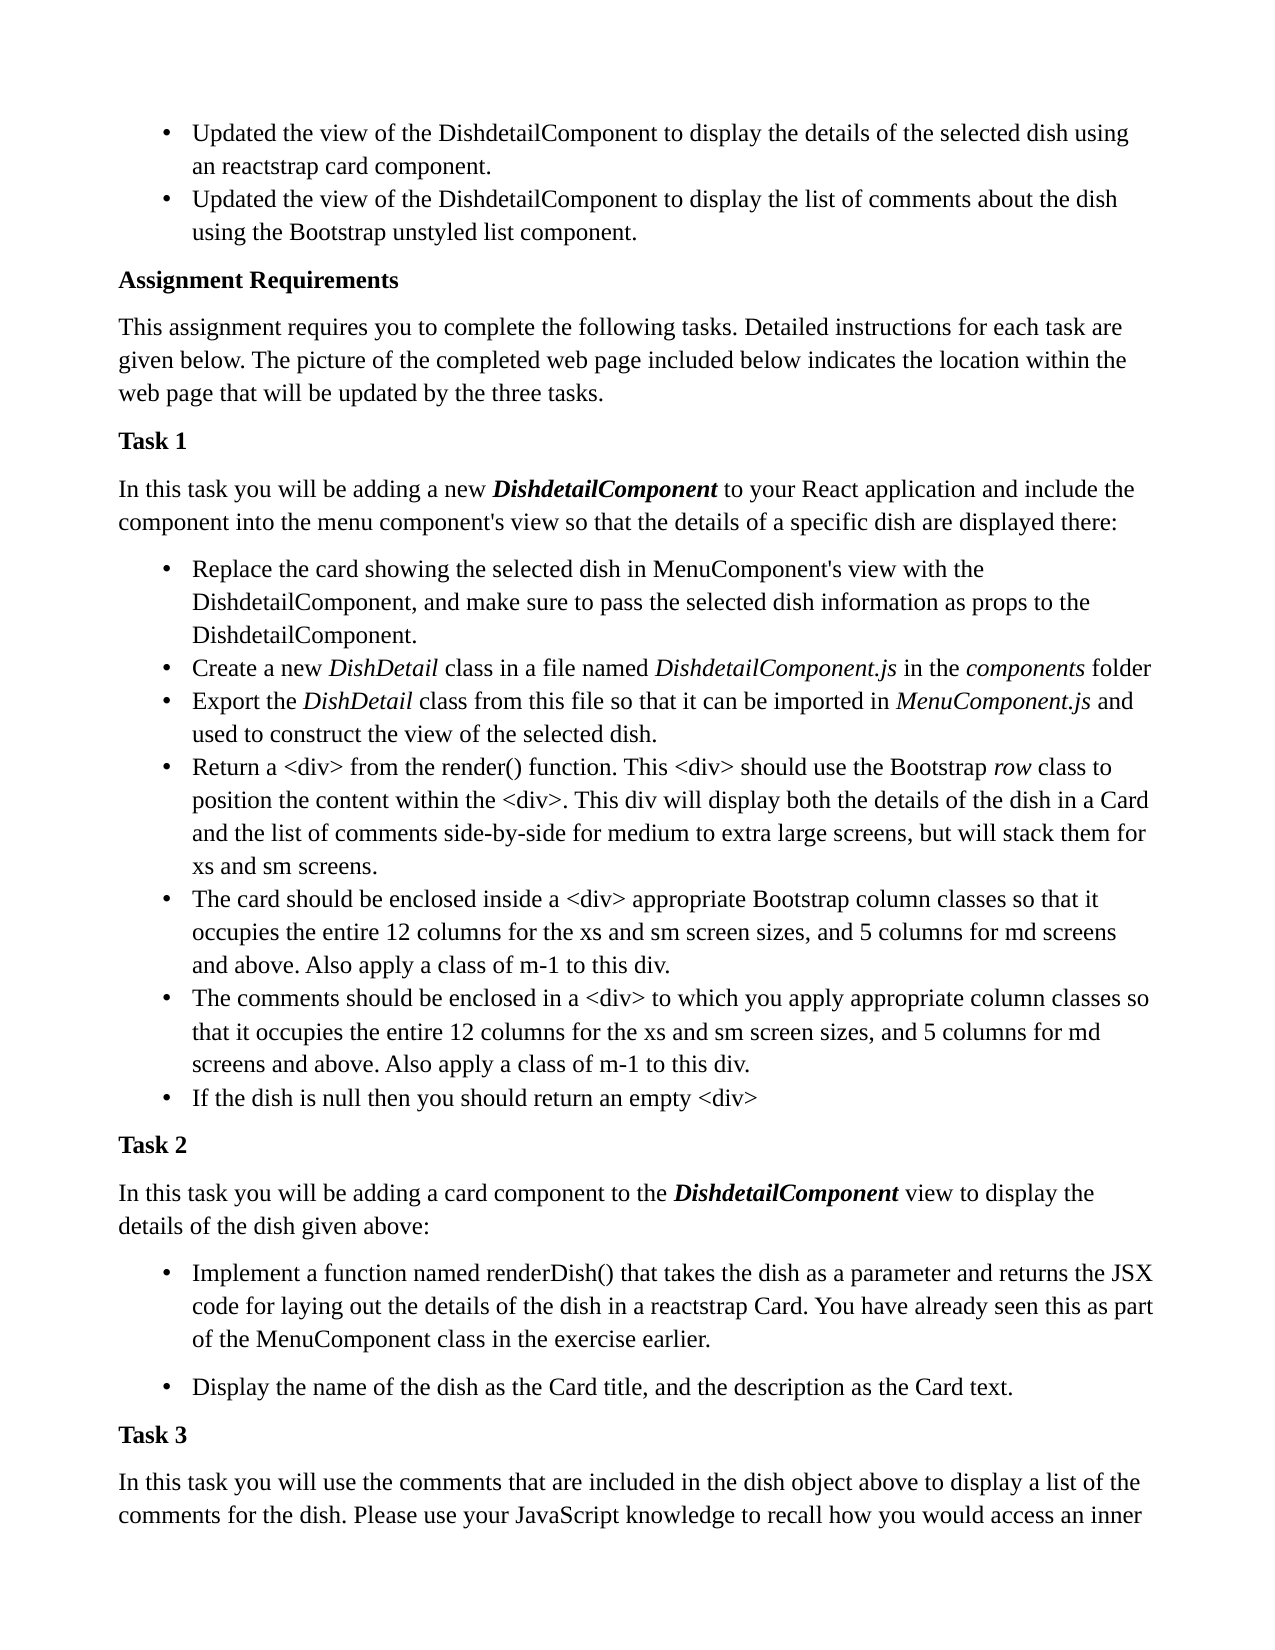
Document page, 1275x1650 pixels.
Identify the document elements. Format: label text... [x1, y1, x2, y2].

list The card should be enclosed inside a <div> appropriate Bootstrap column classes so that it occupies the entire 12 columns for the xs and sm screen sizes, and 5 columns for md screens and above. Also apply a class of m-1 to this div. [162, 884, 1157, 979]
list Create a new DishDetail class in a file named DishdetailComponent.js in the components folder [162, 653, 1157, 682]
list The comments should be enclosed in a <div> to which you apply appropriate column classes so that it occupies the entire 12 columns for the xs and sm screen sizes, and 5 columns for md screens and above. Also apply a class of m-1 to this div. [162, 983, 1157, 1078]
text In this task you will be adding a new DishdetailComponent to your React application and include the component into the menu component's view so that the details of a specific dish are displayed there: [118, 474, 1157, 535]
list Export the DishDetail class from this file so that it can be imported in MenuComponent.js and used to construct the view of the selected dish. [162, 686, 1157, 748]
list Replace the card showing the selected dish in MenuComponent's view with the DishdetailComponent, and make sure to pass the selected dish information as props to the DishdetailComponent. [162, 554, 1157, 649]
list Return a <div> from the render() function. This <div> should use the Bootstrap row class to position the content within the <div>. This div will display both the details of the dish in a Card and the list of comments side-by-side for medium to extra large screens, but will stack them for xs and sm screens. [162, 752, 1157, 880]
text Task 1 [118, 426, 1157, 455]
text In this task you will be adding a card component to the DishdetailComponent view to display the details of the dish given above: [118, 1178, 1157, 1239]
text Task 3 [118, 1420, 1157, 1448]
text In this task you will use the comments that are included in the dish object above to display a list of the comments for the dish. Please use your JavaScript knowledge to recall how you would access an inner [118, 1467, 1157, 1529]
list Updated the view of the DishdetailComponent to display the details of the selected dish using an reactstrap card component. [162, 118, 1157, 180]
text Task 2 [118, 1130, 1157, 1159]
list Display the name of the dish as the Card title, and the description as the Card text. [162, 1372, 1157, 1401]
list Updated the view of the DishdetailComponent to display the list of comments about the dish using the Bootstrap unstyled list component. [162, 184, 1157, 246]
text This assignment requires you to complete the following tasks. Detailed instructions for each task are given below. The picture of the completed web page included below indicates the location within the web page that will be updated by the three tasks. [118, 312, 1157, 407]
list Implement a function named renderDish() that takes the dish as a parameter and returns the JSX code for laying out the details of the dish in a reactstrap Card. You have already seen this as part of the MenuComponent class in the exercise earlier. [162, 1258, 1157, 1353]
text Assignment Requirements [118, 265, 1157, 293]
list If the dish is null then you should return an empty <div> [162, 1083, 1157, 1111]
